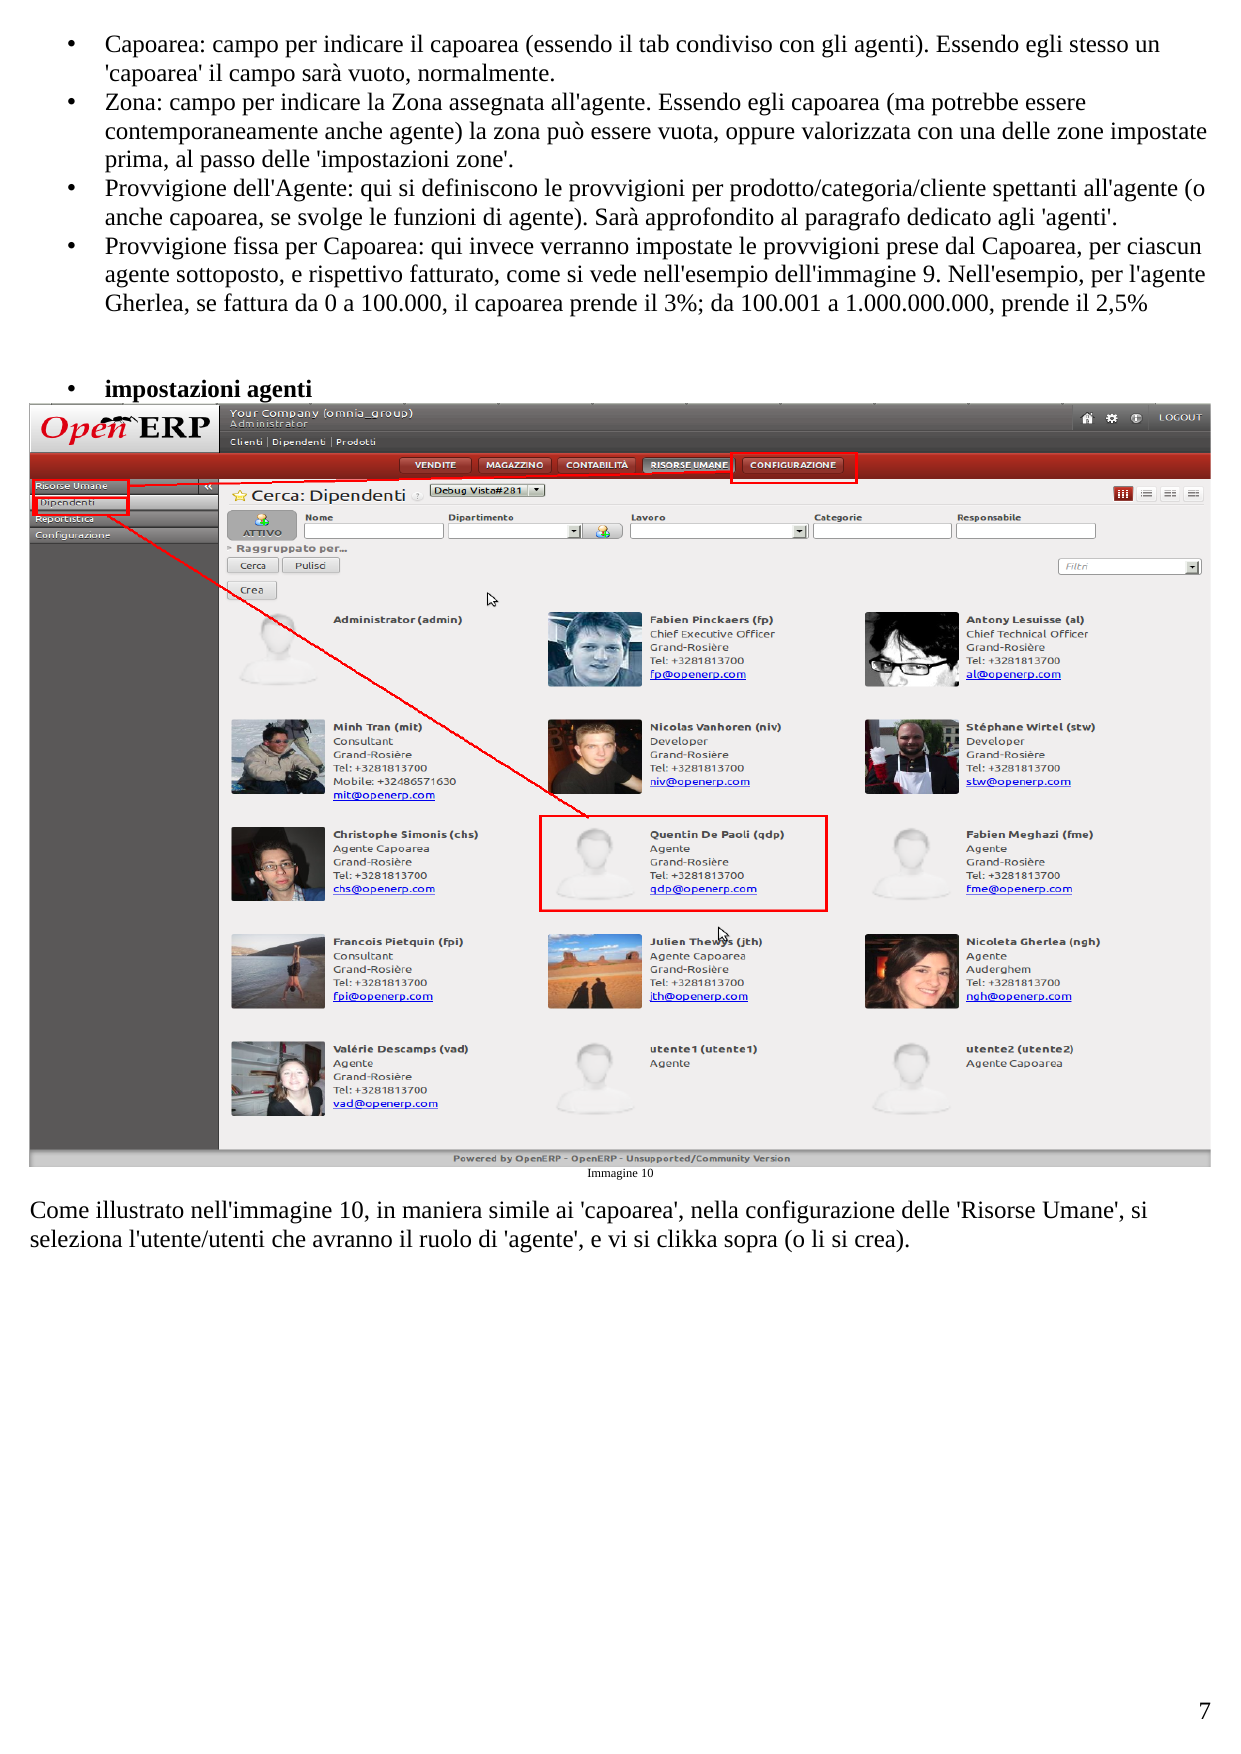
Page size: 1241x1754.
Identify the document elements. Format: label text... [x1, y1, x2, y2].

picture [29, 403, 1211, 1167]
list Provvigione dell'Agente: qui si definiscono le provvigioni per prodotto/categoria/cliente spettanti all'agente (o anche capoarea, se svolge le funzioni di agente). Sarà approfondito al paragrafo dedicato agli 'agenti'. [67, 173, 1211, 231]
text Come illustrato nell'immagine 10, in maniera simile ai 'capoarea', nella configurazione delle 'Risorse Umane', si seleziona l'utente/utenti che avranno il ruolo di 'agente', e vi si clikka sopra (o li si crea). [29, 1195, 1211, 1252]
list Zona: campo per indicare la Zona assegnata all'agente. Essendo egli capoarea (ma potrebbe essere contemporaneamente anche agente) la zona può essere vuota, oppure valorizzata con una delle zone impostate prima, al passo delle 'impostazioni zone'. [67, 87, 1211, 173]
list impostazioni agenti [67, 374, 1211, 403]
list Provvigione fissa per Capoarea: qui invece verranno impostate le provvigioni prese dal Capoarea, per ciascun agente sottoposto, e rispettivo fatturato, come si vede nell'esempio dell'immagine 9. Nell'esempio, per l'agente Gherlea, se fattura da 0 a 100.000, il capoarea prende il 3%; da 100.001 a 1.000.000.000, prende il 2,5% [67, 231, 1211, 317]
list Immagine 10 [29, 1167, 1211, 1195]
list Capoarea: campo per indicare il capoarea (essendo il tab condiviso con gli agenti). Essendo egli stesso un 'capoarea' il campo sarà vuoto, normalmente. [67, 29, 1211, 87]
